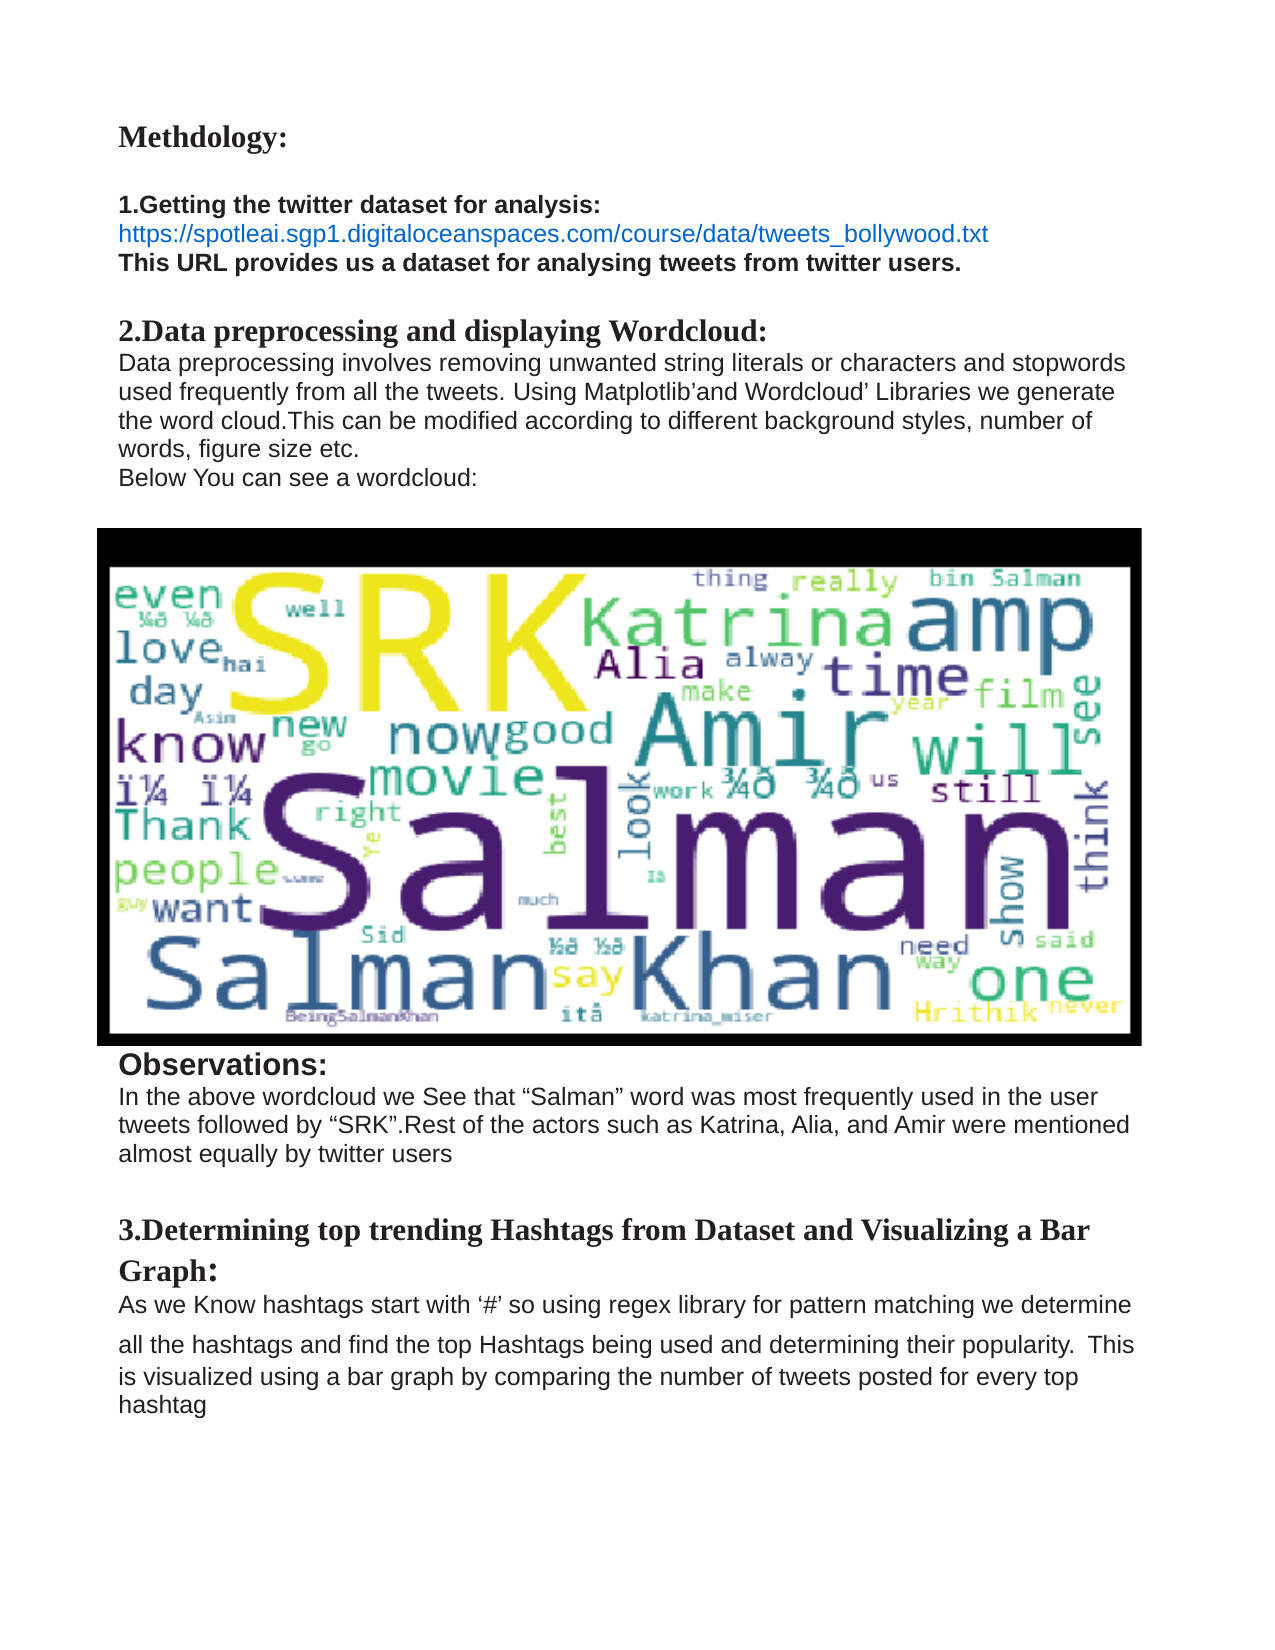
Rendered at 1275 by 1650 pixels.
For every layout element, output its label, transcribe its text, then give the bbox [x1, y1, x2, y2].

text Methdology: [118, 118, 1157, 154]
text This URL provides us a dataset for analysing tweets from twitter users. [118, 247, 1157, 276]
text 3.Determining top trending Hashtags from Dataset and Visualizing a Bar Graph: [118, 1211, 1157, 1290]
text Observations: [118, 578, 1157, 1081]
text 2.Data preprocessing and displaying Wordcloud: [118, 312, 1157, 348]
text Data preprocessing involves removing unwanted string literals or characters and stopwords used frequently from all the tweets. Using Matplotlib’and Wordcloud’ Libraries we generate the word cloud.This can be modified according to different background styles, number of words, figure size etc. [118, 348, 1157, 463]
text In the above wordcloud we See that “Salman” word was most frequently used in the user tweets followed by “SRK”.Rest of the actors such as Katrina, Alia, and Amir were mentioned almost equally by twitter users [118, 1081, 1157, 1168]
text 1.Getting the twitter dataset for analysis: https://spotleai.sgp1.digitaloceanspaces.com/course/data/tweets_bollywood.txt [118, 190, 1157, 247]
text Below You can see a wordcloud: [118, 463, 1157, 492]
text As we Know hashtags start with ‘#’ so using regex library for pattern matching we determine all the hashtags and find the top Hashtags being used and determining their popularity. This is visualized using a bar graph by comparing the number of tweets posted for every top hashtag [118, 1290, 1157, 1419]
